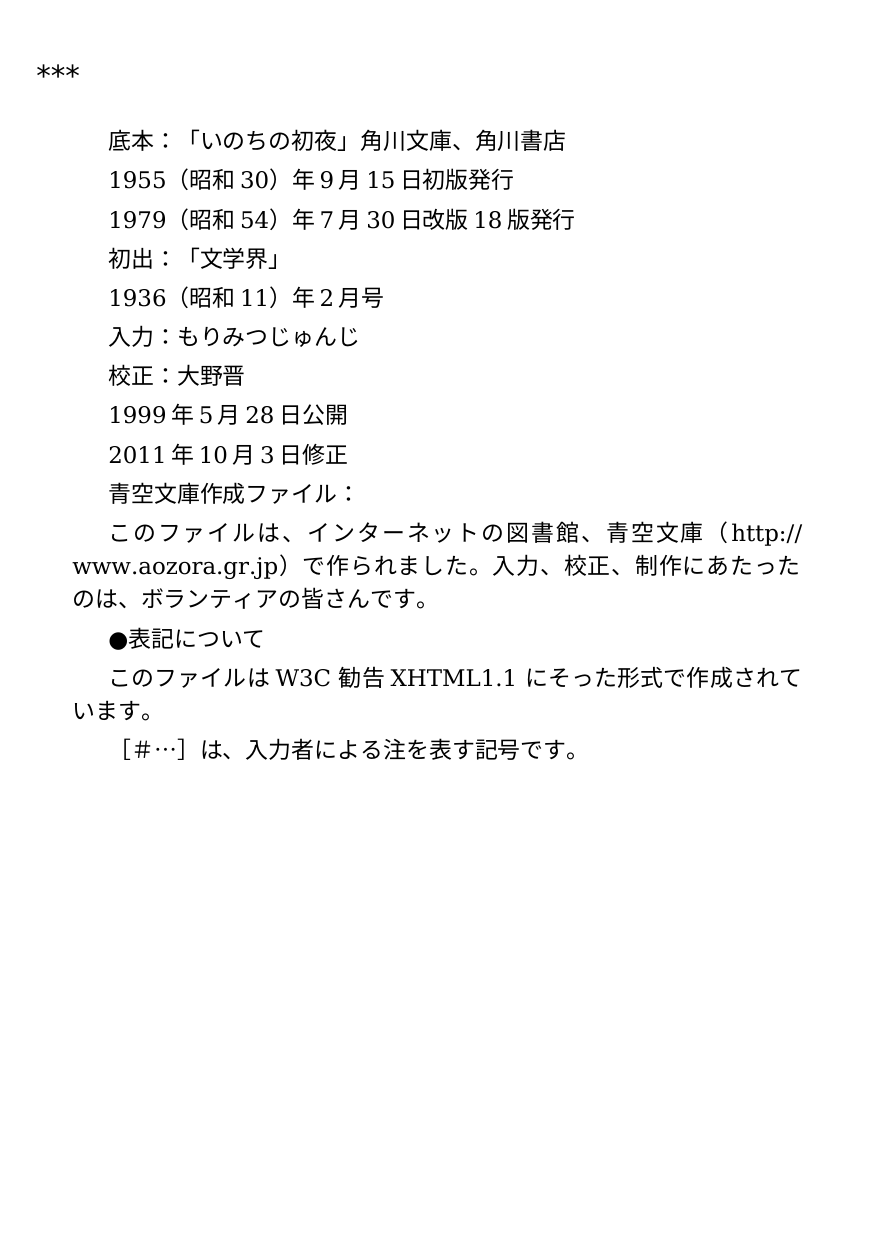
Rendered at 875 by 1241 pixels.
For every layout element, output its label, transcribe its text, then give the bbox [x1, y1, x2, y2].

text 1955（昭和30）年9月15日初版発行 [72, 162, 802, 196]
text このファイルは、インターネットの図書館、青空文庫（http://www.aozora.gr.jp）で作られました。入力、校正、制作にあたったのは、ボランティアの皆さんです。 [72, 515, 802, 614]
text 1936（昭和11）年2月号 [72, 280, 802, 313]
text 1999年5月28日公開 [72, 397, 802, 431]
text ●表記について [72, 621, 802, 654]
text 2011年10月3日修正 [72, 437, 802, 470]
text 初出：「文学界」 [72, 241, 802, 274]
subtitle *** [36, 60, 838, 94]
text 入力：もりみつじゅんじ [72, 319, 802, 352]
text ［＃…］は、入力者による注を表す記号です。 [72, 732, 802, 765]
text 青空文庫作成ファイル： [72, 476, 802, 509]
text このファイルは W3C 勧告 XHTML1.1 にそった形式で作成されています。 [72, 660, 802, 726]
text 校正：大野晋 [72, 358, 802, 391]
text 底本：「いのちの初夜」角川文庫、角川書店 [72, 123, 802, 156]
text 1979（昭和54）年7月30日改版18版発行 [72, 202, 802, 235]
